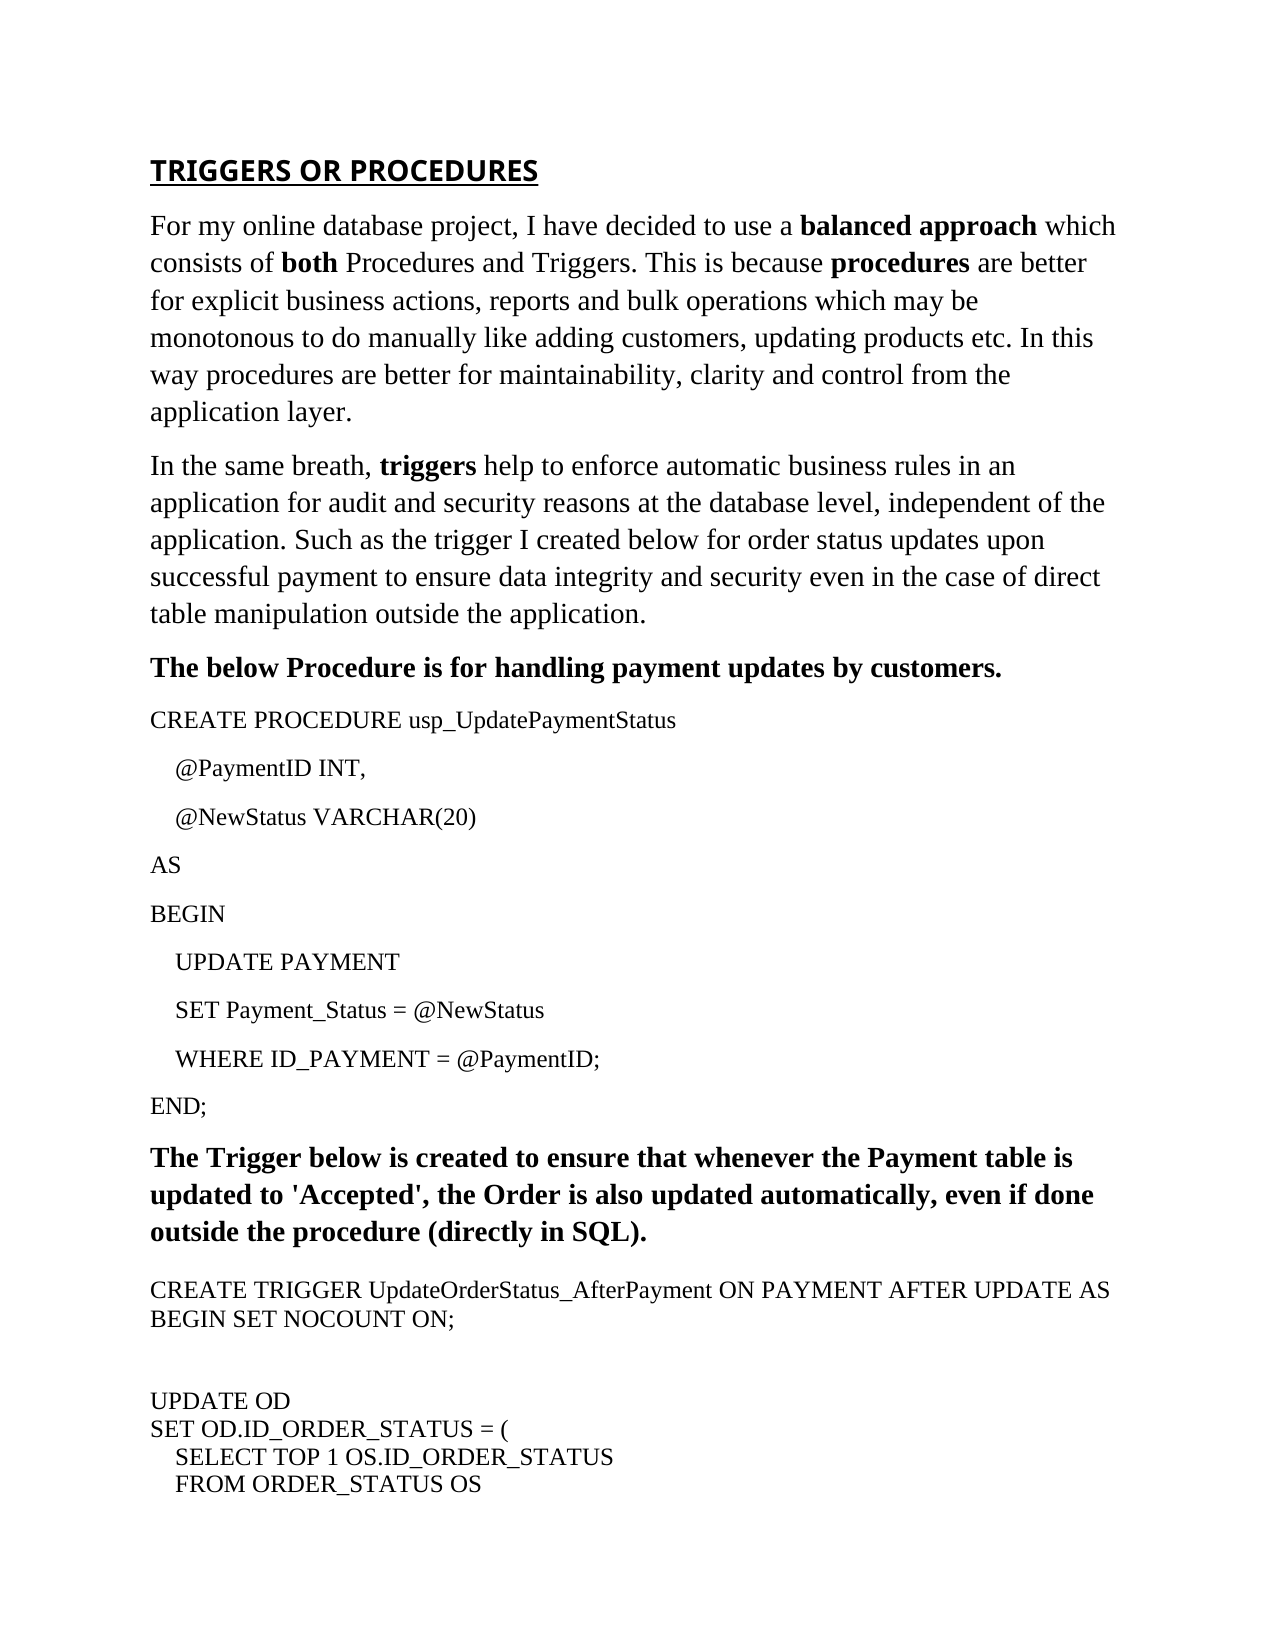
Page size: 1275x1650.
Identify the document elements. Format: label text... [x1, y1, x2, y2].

subtitle The below Procedure is for handling payment updates by customers. [150, 651, 1162, 684]
subtitle SET OD.ID_ORDER_STATUS = ( [150, 1415, 1162, 1443]
subtitle The Trigger below is created to ensure that whenever the Payment table is updated to 'Accepted', the Order is also updated automatically, even if done outside the procedure (directly in SQL). [150, 1140, 1134, 1247]
text CREATE PROCEDURE usp_UpdatePaymentStatus @PaymentID INT, [150, 705, 808, 782]
subtitle UPDATE PAYMENT [175, 947, 1162, 976]
subtitle UPDATE OD [150, 1387, 1162, 1415]
text SET Payment_Status = @NewStatus WHERE ID_PAYMENT = @PaymentID; [175, 996, 632, 1072]
subtitle BEGIN [150, 899, 1162, 927]
text @NewStatus VARCHAR(20) AS [150, 802, 504, 879]
subtitle SELECT TOP 1 OS.ID_ORDER_STATUS FROM ORDER_STATUS OS [175, 1443, 667, 1498]
subtitle END; [150, 1092, 1162, 1121]
subtitle TRIGGERS OR PROCEDURES [150, 150, 1162, 190]
subtitle In the same breath, triggers help to enforce automatic business rules in an application for audit and security reasons at the database level, independent of the application. Such as the trigger I created below for order status updates upon successful payment to ensure data integrity and security even in the case of direct table manipulation outside the application. [150, 448, 1112, 630]
text CREATE TRIGGER UpdateOrderStatus_AfterPayment ON PAYMENT AFTER UPDATE AS BEGIN SET NOCOUNT ON; [150, 1276, 1162, 1332]
subtitle For my online database project, I have decided to use a balanced approach which consists of both Procedures and Triggers. This is because procedures are better for explicit business actions, reports and bulk operations which may be monotonous to do manually like adding customers, updating products etc. In this way procedures are better for maintainability, clarity and control from the application layer. [150, 208, 1118, 428]
